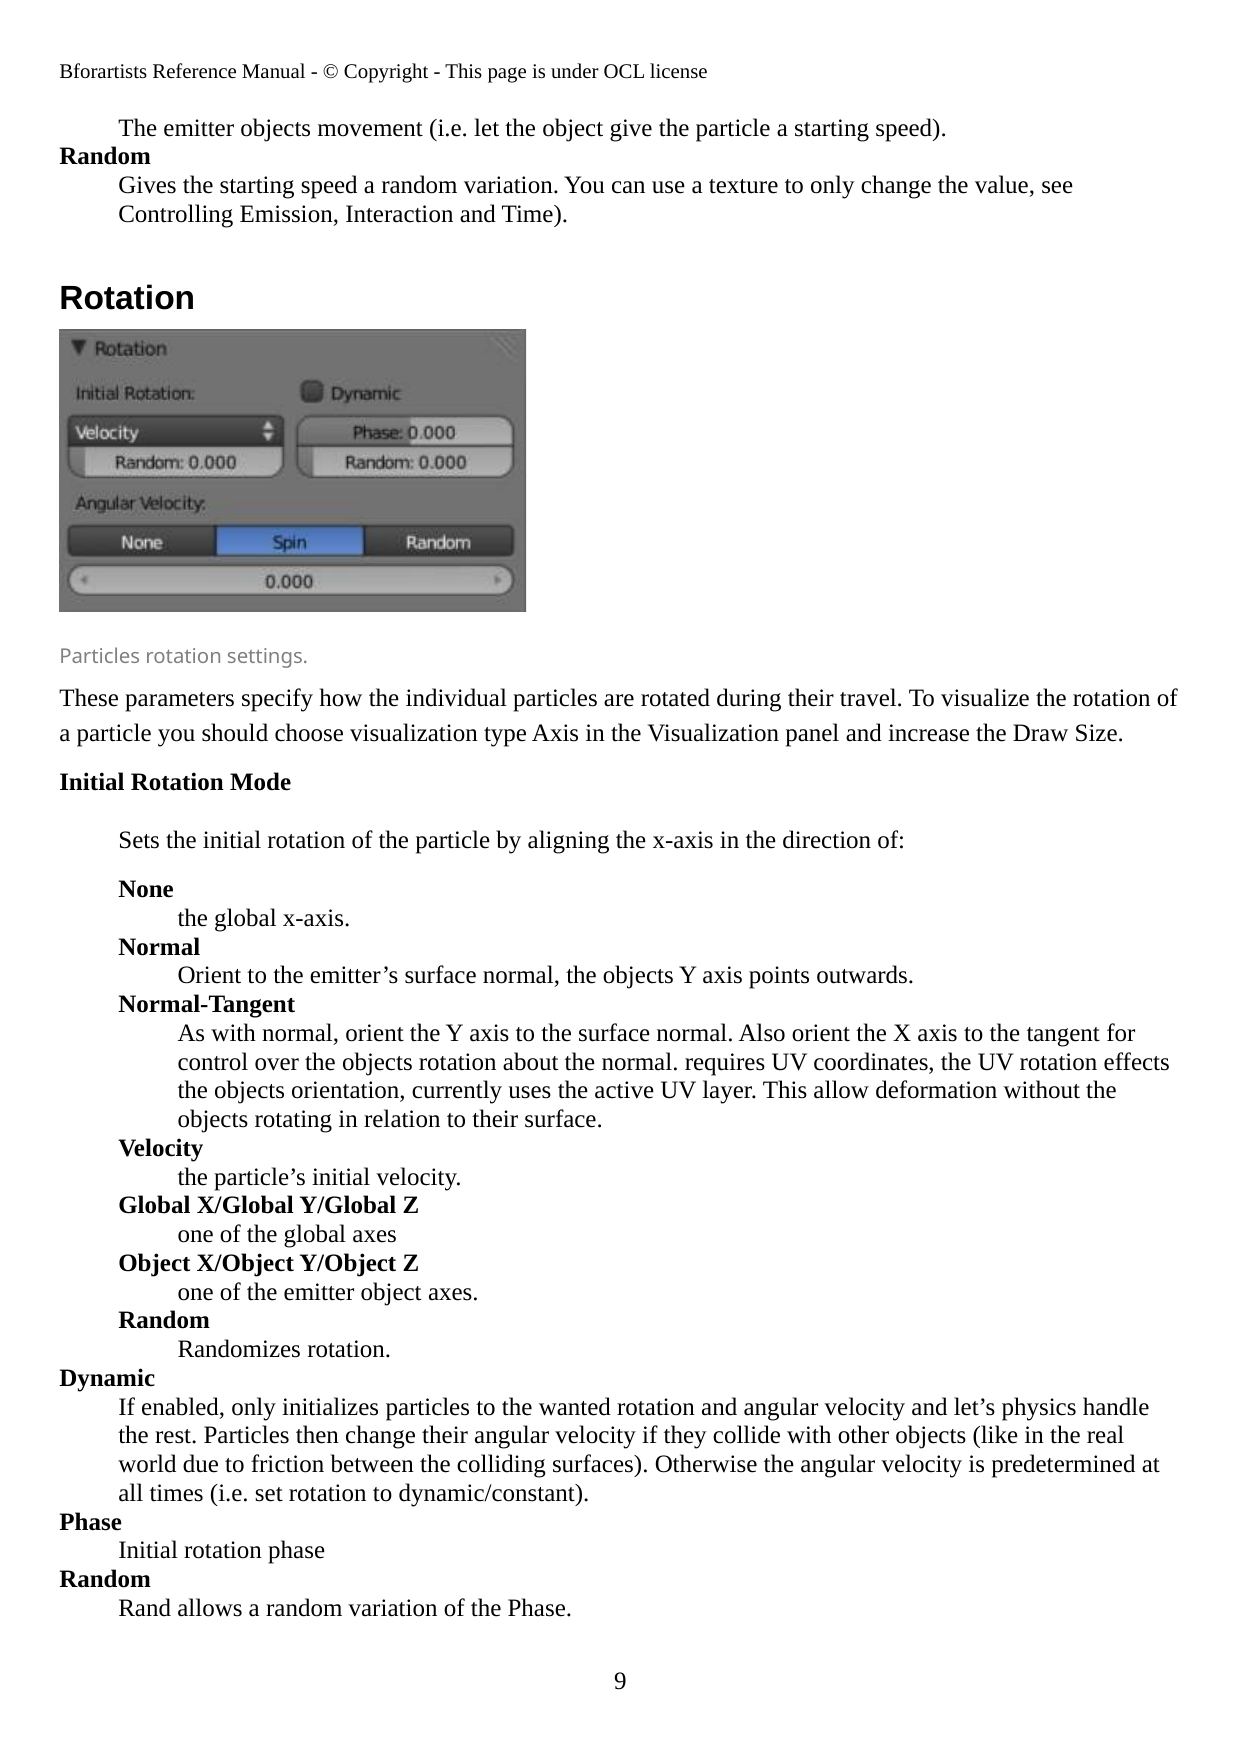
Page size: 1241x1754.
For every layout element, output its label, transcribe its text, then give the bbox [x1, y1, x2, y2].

list the particle’s initial velocity. [177, 1162, 1181, 1191]
subtitle Rotation [59, 278, 1181, 317]
subtitle Random [59, 1564, 1181, 1593]
subtitle Random [59, 141, 1181, 170]
subtitle Velocity [118, 1133, 1181, 1162]
subtitle Random [118, 1306, 1181, 1334]
subtitle Phase [59, 1507, 1181, 1536]
text These parameters specify how the individual particles are rotated during their travel. To visualize the rotation of a particle you should choose visualization type Axis in the Visualization panel and increase the Draw Size. [59, 683, 1181, 747]
subtitle Normal [118, 932, 1181, 961]
list If enabled, only initializes particles to the wanted rotation and angular velocity and let’s physics handle the rest. Particles then change their angular velocity if they collide with other objects (like in the real world due to friction between the colliding surfaces). Otherwise the angular velocity is predetermined at all times (i.e. set rotation to dynamic/constant). [118, 1392, 1181, 1507]
picture [59, 329, 527, 612]
list Initial rotation phase [118, 1536, 1181, 1564]
list Rand allows a random variation of the Phase. [118, 1593, 1181, 1622]
subtitle Object X/Object Y/Object Z [118, 1248, 1181, 1277]
subtitle Global X/Global Y/Global Z [118, 1191, 1181, 1219]
list Orient to the emitter’s surface normal, the objects Y axis points outwards. [177, 961, 1181, 989]
list Gives the starting speed a random variation. You can use a texture to only change the value, see Controlling Emission, Interaction and Time). [118, 170, 1181, 228]
text Particles rotation settings. [59, 638, 1181, 669]
text Sets the initial rotation of the particle by aligning the x-axis in the direction of: [118, 825, 1181, 854]
subtitle Normal-Tangent [118, 989, 1181, 1018]
subtitle None [118, 874, 1181, 903]
list Randomizes rotation. [177, 1334, 1181, 1363]
list the global x-axis. [177, 903, 1181, 932]
list one of the global axes [177, 1219, 1181, 1248]
list one of the emitter object axes. [177, 1277, 1181, 1306]
list The emitter objects movement (i.e. let the object give the particle a starting speed). [118, 113, 1181, 141]
subtitle Initial Rotation Mode [59, 767, 1181, 796]
subtitle Dynamic [59, 1363, 1181, 1392]
list As with normal, orient the Y axis to the surface normal. Also orient the X axis to the tangent for control over the objects rotation about the normal. requires UV coordinates, the UV rotation effects the objects orientation, currently uses the active UV layer. This allow deformation without the objects rotating in relation to their surface. [177, 1018, 1181, 1133]
